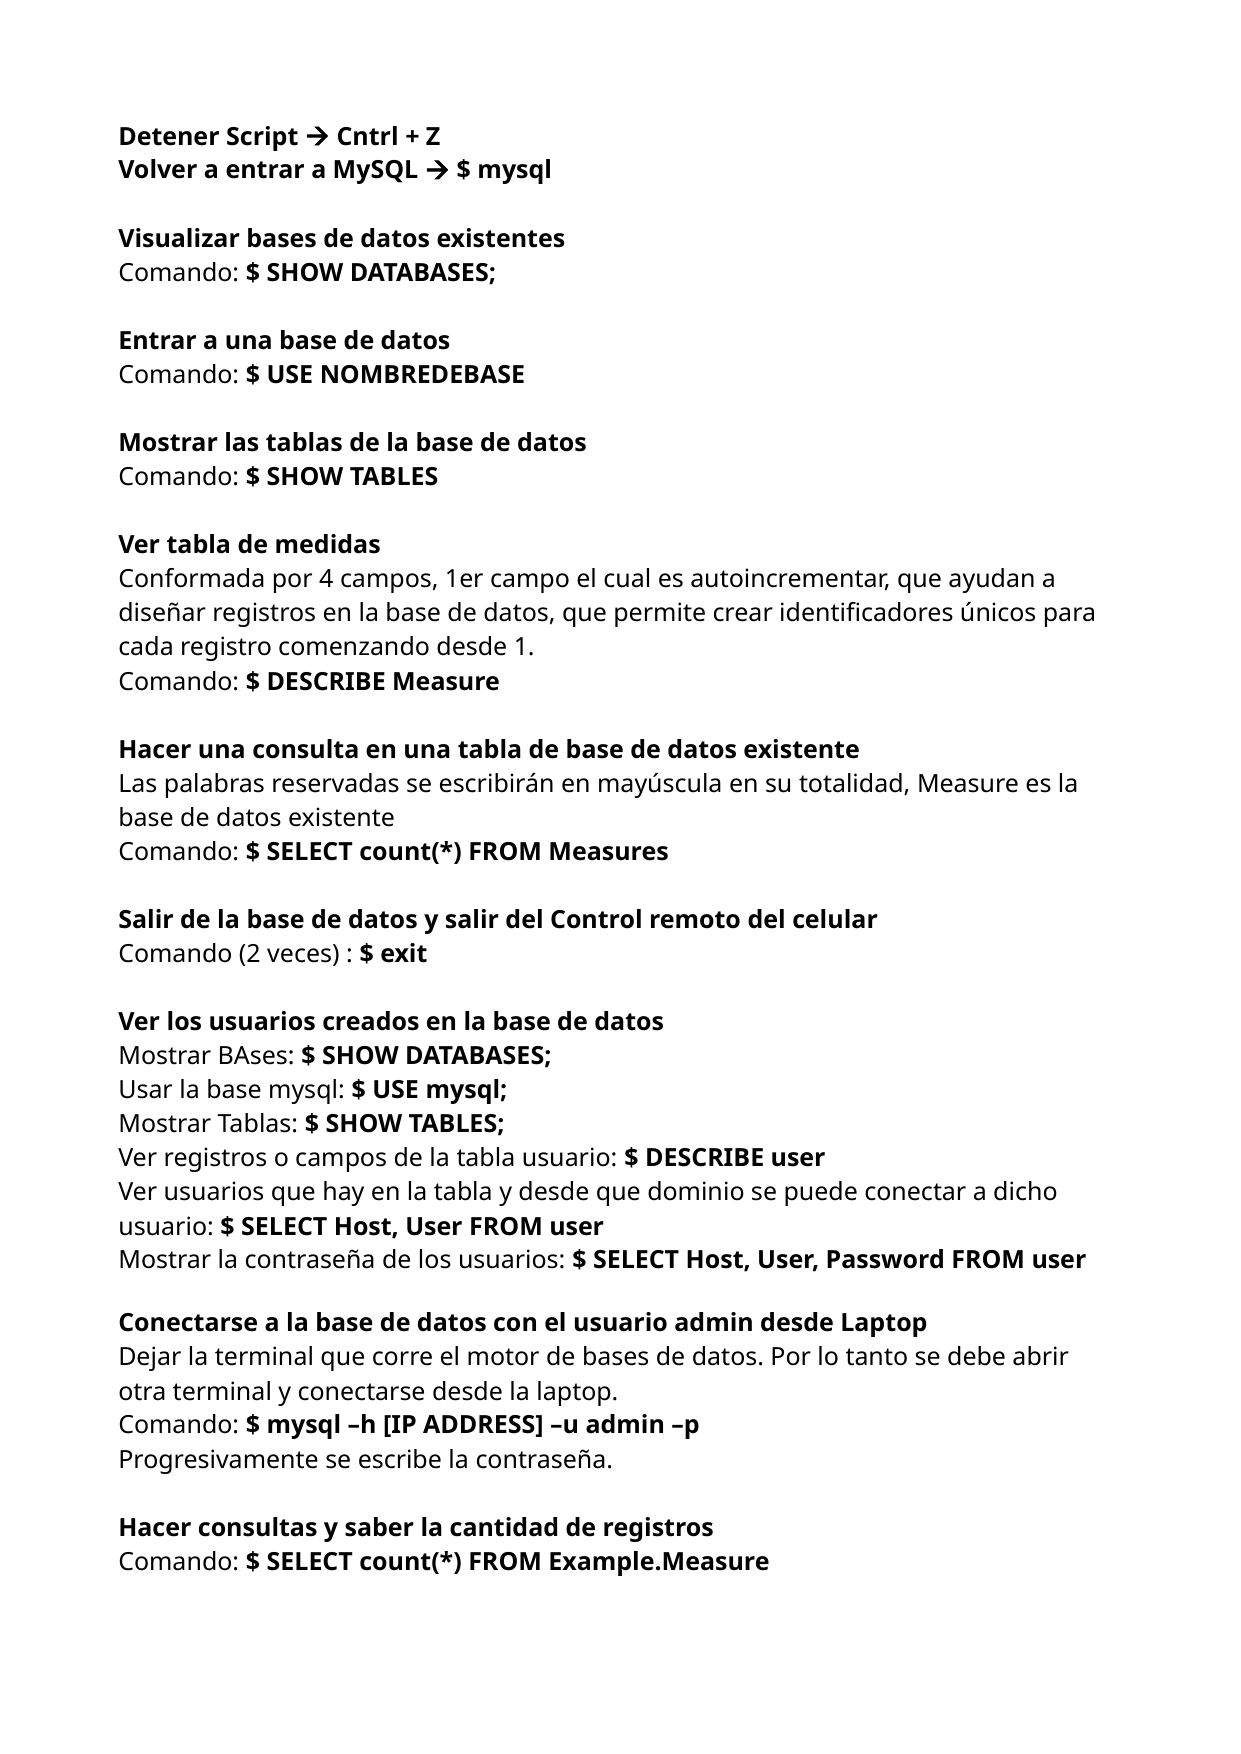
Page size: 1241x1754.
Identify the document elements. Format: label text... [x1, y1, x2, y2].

text Comando: $ mysql –h [IP ADDRESS] –u admin –p Progresivamente se escribe la contraseña. [118, 1407, 1122, 1475]
text Comando: $ USE NOMBREDEBASE [118, 357, 1122, 391]
text Visualizar bases de datos existentes [118, 220, 1122, 254]
text Salir de la base de datos y salir del Control remoto del celular [118, 902, 1122, 936]
text Las palabras reservadas se escribirán en mayúscula en su totalidad, Measure es la base de datos existente [118, 765, 1122, 833]
text Hacer consultas y saber la cantidad de registros [118, 1509, 1122, 1543]
text Ver los usuarios creados en la base de datos Mostrar BAses: $ SHOW DATABASES; Usar la base mysql: $ USE mysql; [118, 1004, 1122, 1106]
text Ver tabla de medidas [118, 527, 1122, 561]
text Comando: $ SHOW TABLES [118, 459, 1122, 493]
text Conectarse a la base de datos con el usuario admin desde Laptop Dejar la terminal que corre el motor de bases de datos. Por lo tanto se debe abrir otra terminal y conectarse desde la laptop. [118, 1305, 1122, 1407]
text Comando (2 veces) : $ exit [118, 936, 1122, 970]
text Comando: $ SELECT count(*) FROM Measures [118, 833, 1122, 867]
text Entrar a una base de datos [118, 322, 1122, 357]
text Comando: $ SELECT count(*) FROM Example.Measure [118, 1543, 1122, 1577]
text Conformada por 4 campos, 1er campo el cual es autoincrementar, que ayudan a diseñar registros en la base de datos, que permite crear identificadores únicos para cada registro comenzando desde 1. Comando: $ DESCRIBE Measure Hacer una consulta en una tabla de base de datos existente [118, 561, 1122, 765]
text Mostrar Tablas: $ SHOW TABLES; [118, 1106, 1122, 1140]
text Detener Script  Cntrl + Z Volver a entrar a MySQL  $ mysql [118, 118, 1122, 186]
text Comando: $ SHOW DATABASES; [118, 254, 1122, 288]
text Ver registros o campos de la tabla usuario: $ DESCRIBE user Ver usuarios que hay en la tabla y desde que dominio se puede conectar a dicho usuario: $ SELECT Host, User FROM user Mostrar la contraseña de los usuarios: $ SELECT Host, User, Password FROM user [118, 1140, 1122, 1305]
text Mostrar las tablas de la base de datos [118, 425, 1122, 459]
